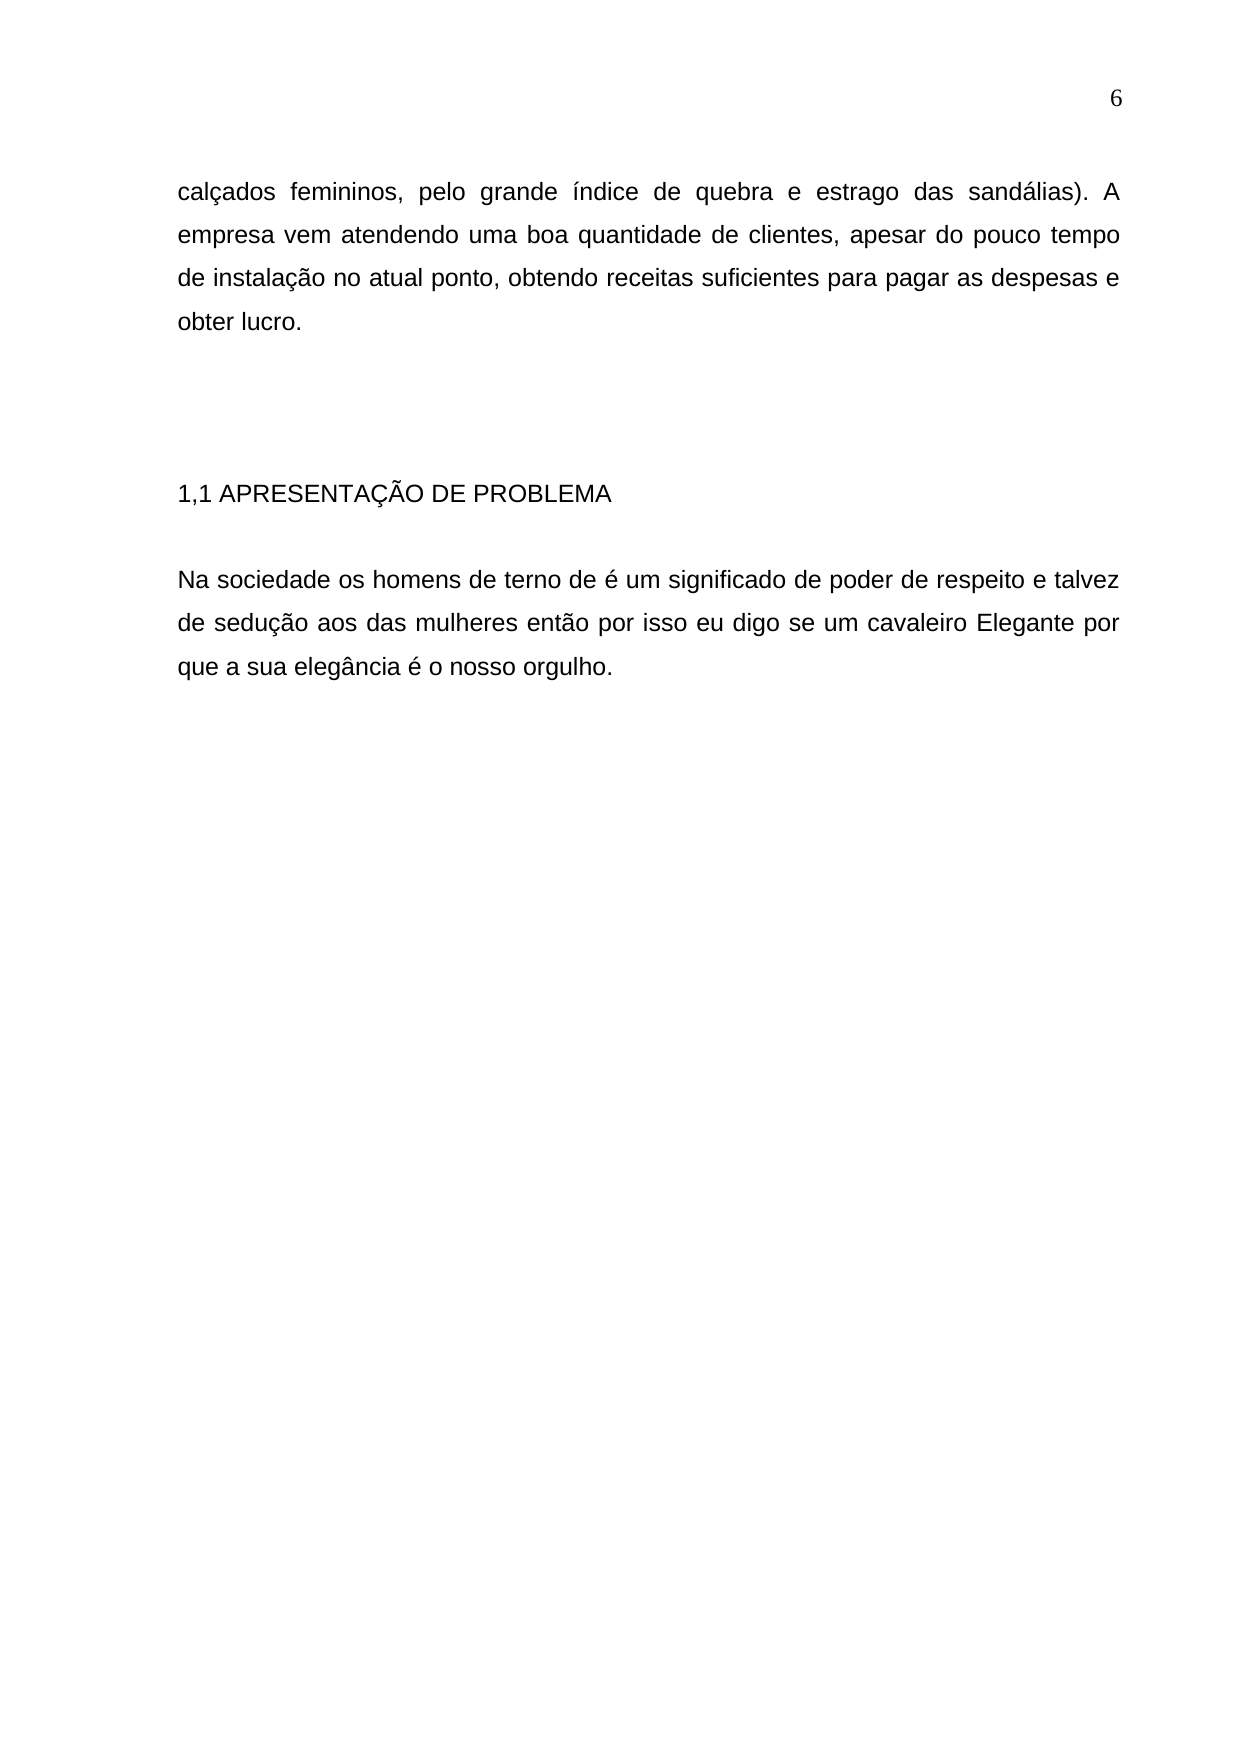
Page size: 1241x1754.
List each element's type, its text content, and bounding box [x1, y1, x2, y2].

text calçados femininos, pelo grande índice de quebra e estrago das sandálias). A empresa vem atendendo uma boa quantidade de clientes, apesar do pouco tempo de instalação no atual ponto, obtendo receitas suficientes para pagar as despesas e obter lucro. [177, 177, 1122, 335]
text 1,1 APRESENTAÇÃO DE PROBLEMA [177, 479, 1122, 508]
text Na sociedade os homens de terno de é um significado de poder de respeito e talvez de sedução aos das mulheres então por isso eu digo se um cavaleiro Elegante por que a sua elegância é o nosso orgulho. [177, 565, 1122, 680]
